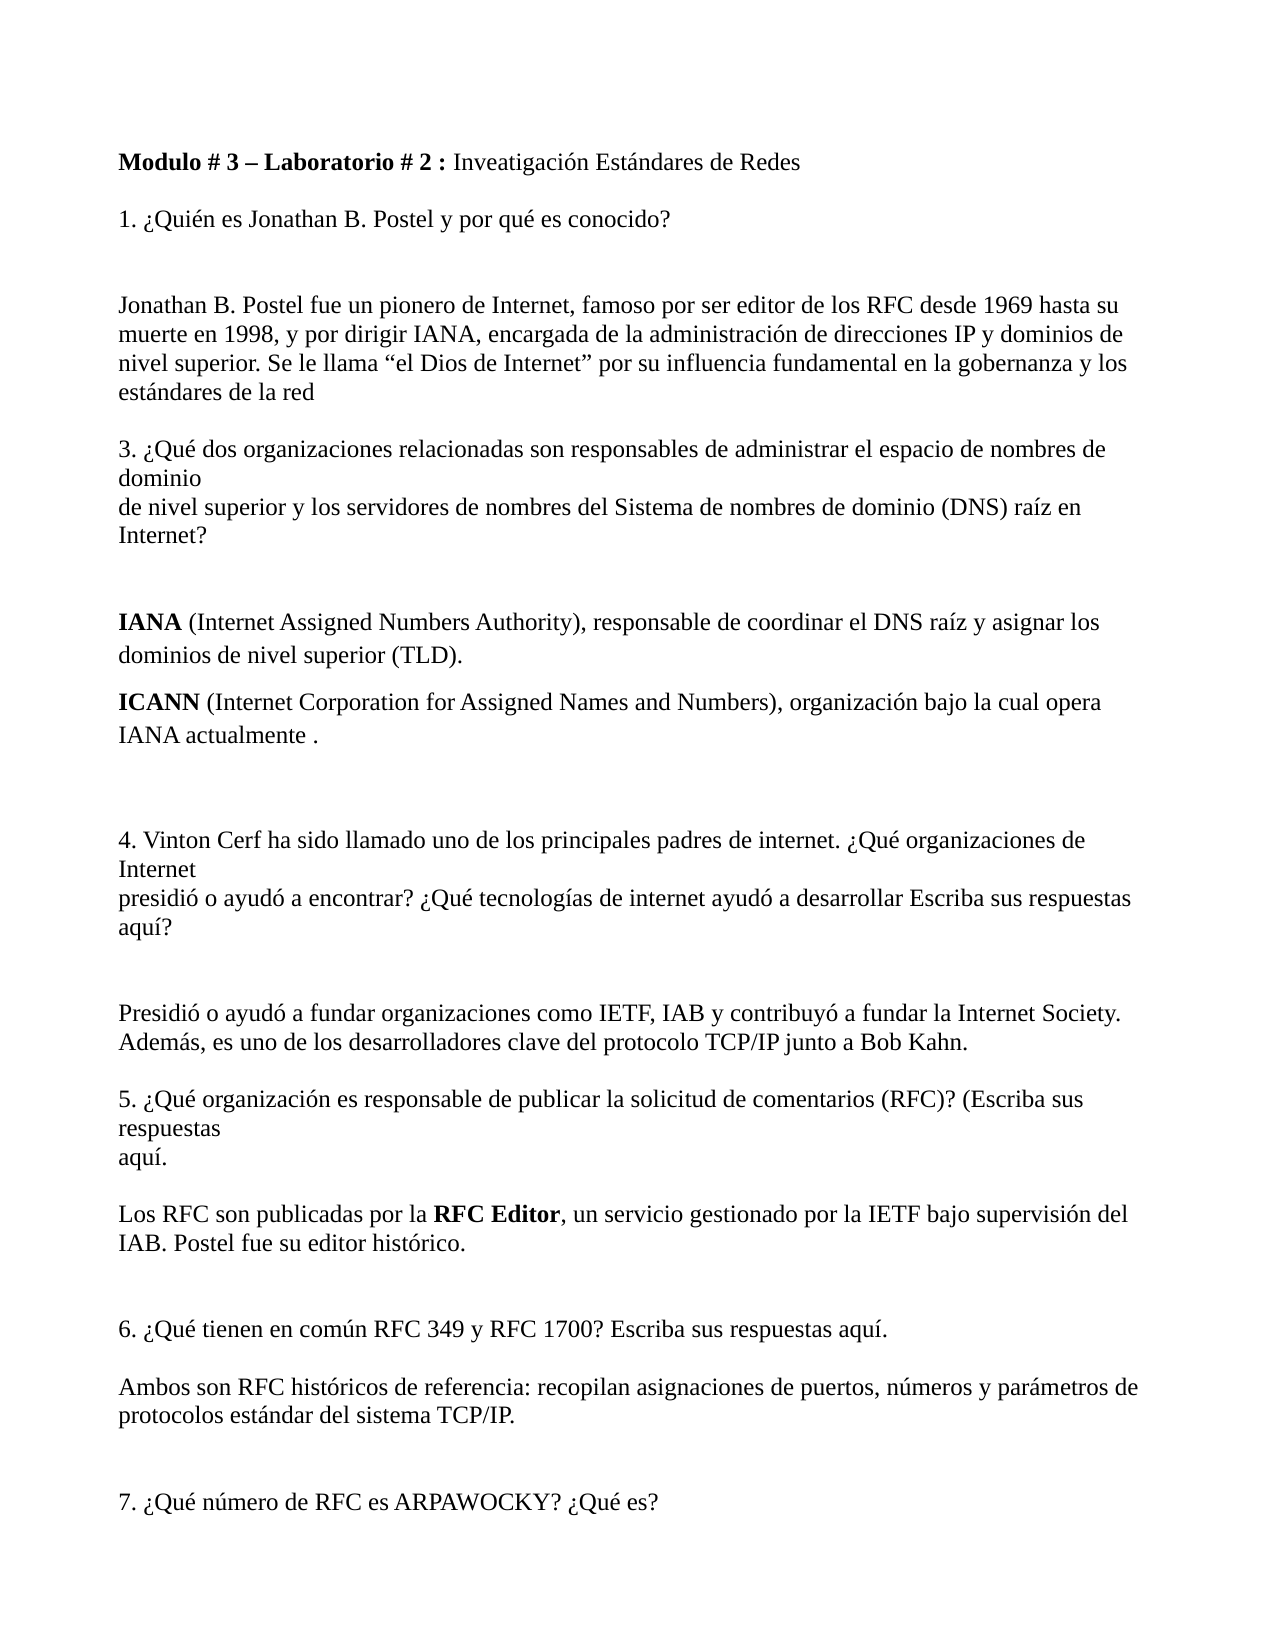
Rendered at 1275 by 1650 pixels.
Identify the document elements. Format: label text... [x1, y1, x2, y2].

text 4. Vinton Cerf ha sido llamado uno de los principales padres de internet. ¿Qué organizaciones de Internet [118, 826, 1157, 883]
text ICANN (Internet Corporation for Assigned Names and Numbers), organización bajo la cual opera IANA actualmente . [118, 687, 1157, 749]
text 6. ¿Qué tienen en común RFC 349 y RFC 1700? Escriba sus respuestas aquí. [118, 1314, 1157, 1343]
text Modulo # 3 – Laboratorio # 2 : Inveatigación Estándares de Redes [118, 147, 1157, 176]
text IANA (Internet Assigned Numbers Authority), responsable de coordinar el DNS raíz y asignar los dominios de nivel superior (TLD). [118, 607, 1157, 669]
text 7. ¿Qué número de RFC es ARPAWOCKY? ¿Qué es? [118, 1487, 1157, 1516]
text Los RFC son publicadas por la RFC Editor, un servicio gestionado por la IETF bajo supervisión del IAB. Postel fue su editor histórico. [118, 1199, 1157, 1257]
text presidió o ayudó a encontrar? ¿Qué tecnologías de internet ayudó a desarrollar Escriba sus respuestas [118, 883, 1157, 912]
text de nivel superior y los servidores de nombres del Sistema de nombres de dominio (DNS) raíz en Internet? [118, 492, 1157, 549]
text 5. ¿Qué organización es responsable de publicar la solicitud de comentarios (RFC)? (Escriba sus respuestas [118, 1084, 1157, 1142]
text Presidió o ayudó a fundar organizaciones como IETF, IAB y contribuyó a fundar la Internet Society. Además, es uno de los desarrolladores clave del protocolo TCP/IP junto a Bob Kahn. [118, 998, 1157, 1056]
text 3. ¿Qué dos organizaciones relacionadas son responsables de administrar el espacio de nombres de dominio [118, 434, 1157, 492]
text Jonathan B. Postel fue un pionero de Internet, famoso por ser editor de los RFC desde 1969 hasta su muerte en 1998, y por dirigir IANA, encargada de la administración de direcciones IP y dominios de nivel superior. Se le llama “el Dios de Internet” por su influencia fundamental en la gobernanza y los estándares de la red [118, 291, 1157, 406]
text aquí. [118, 1142, 1157, 1171]
text 1. ¿Quién es Jonathan B. Postel y por qué es conocido? [118, 204, 1157, 233]
text aquí? [118, 912, 1157, 941]
text Ambos son RFC históricos de referencia: recopilan asignaciones de puertos, números y parámetros de protocolos estándar del sistema TCP/IP. [118, 1372, 1157, 1429]
